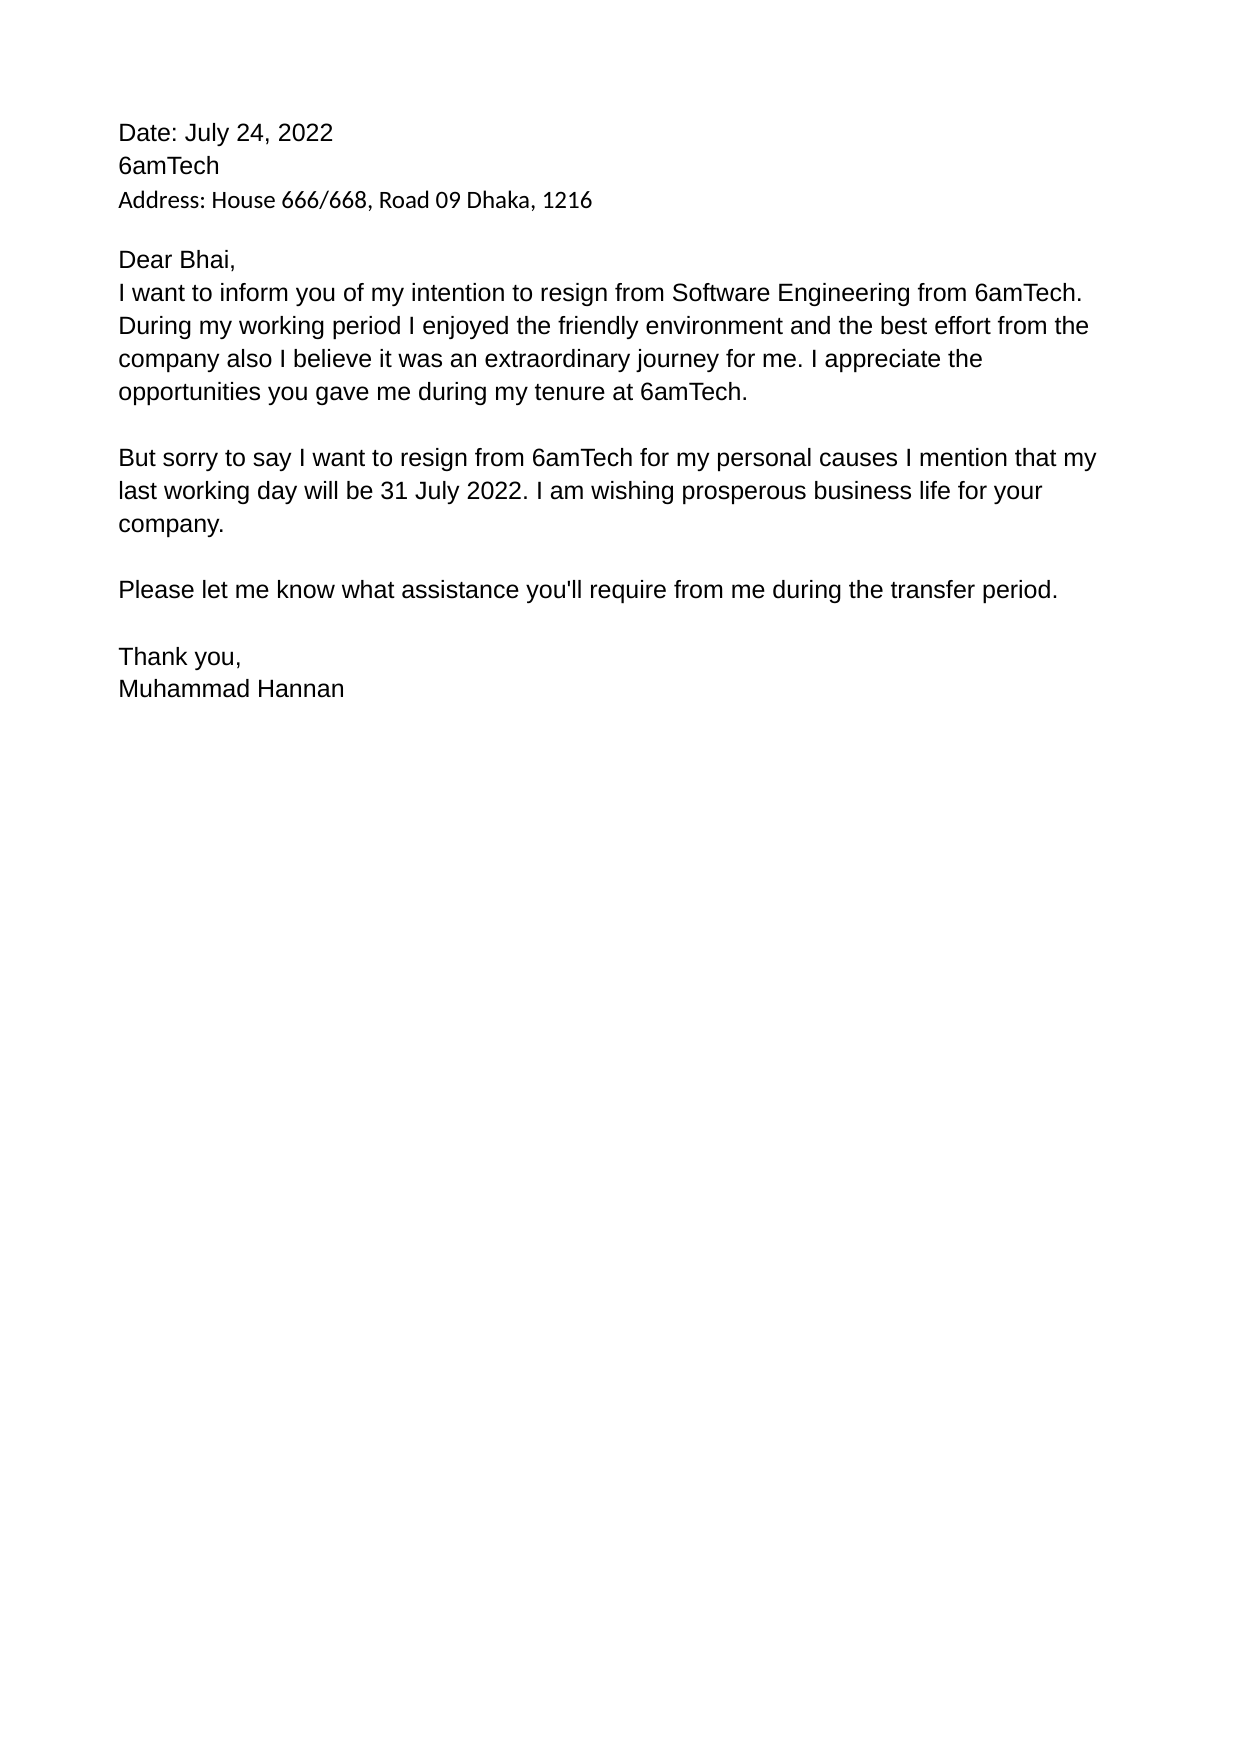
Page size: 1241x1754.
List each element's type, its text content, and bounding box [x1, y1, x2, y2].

text Muhammad Hannan [118, 674, 1122, 703]
text Please let me know what assistance you'll require from me during the transfer period. [118, 575, 1122, 604]
text Date: July 24, 2022 [118, 118, 1122, 147]
text But sorry to say I want to resign from 6amTech for my personal causes I mention that my last working day will be 31 July 2022. I am wishing prosperous business life for your company. [118, 443, 1122, 538]
text I want to inform you of my intention to resign from Software Engineering from 6amTech. During my working period I enjoyed the friendly environment and the best effort from the company also I believe it was an extraordinary journey for me. I appreciate the opportunities you gave me during my tenure at 6amTech. [118, 278, 1122, 406]
text Address: House 666/668, Road 09 Dhaka, 1216 [118, 184, 1122, 215]
text Thank you, [118, 641, 1122, 670]
text 6amTech [118, 151, 1122, 180]
text Dear Bhai, [118, 245, 1122, 274]
